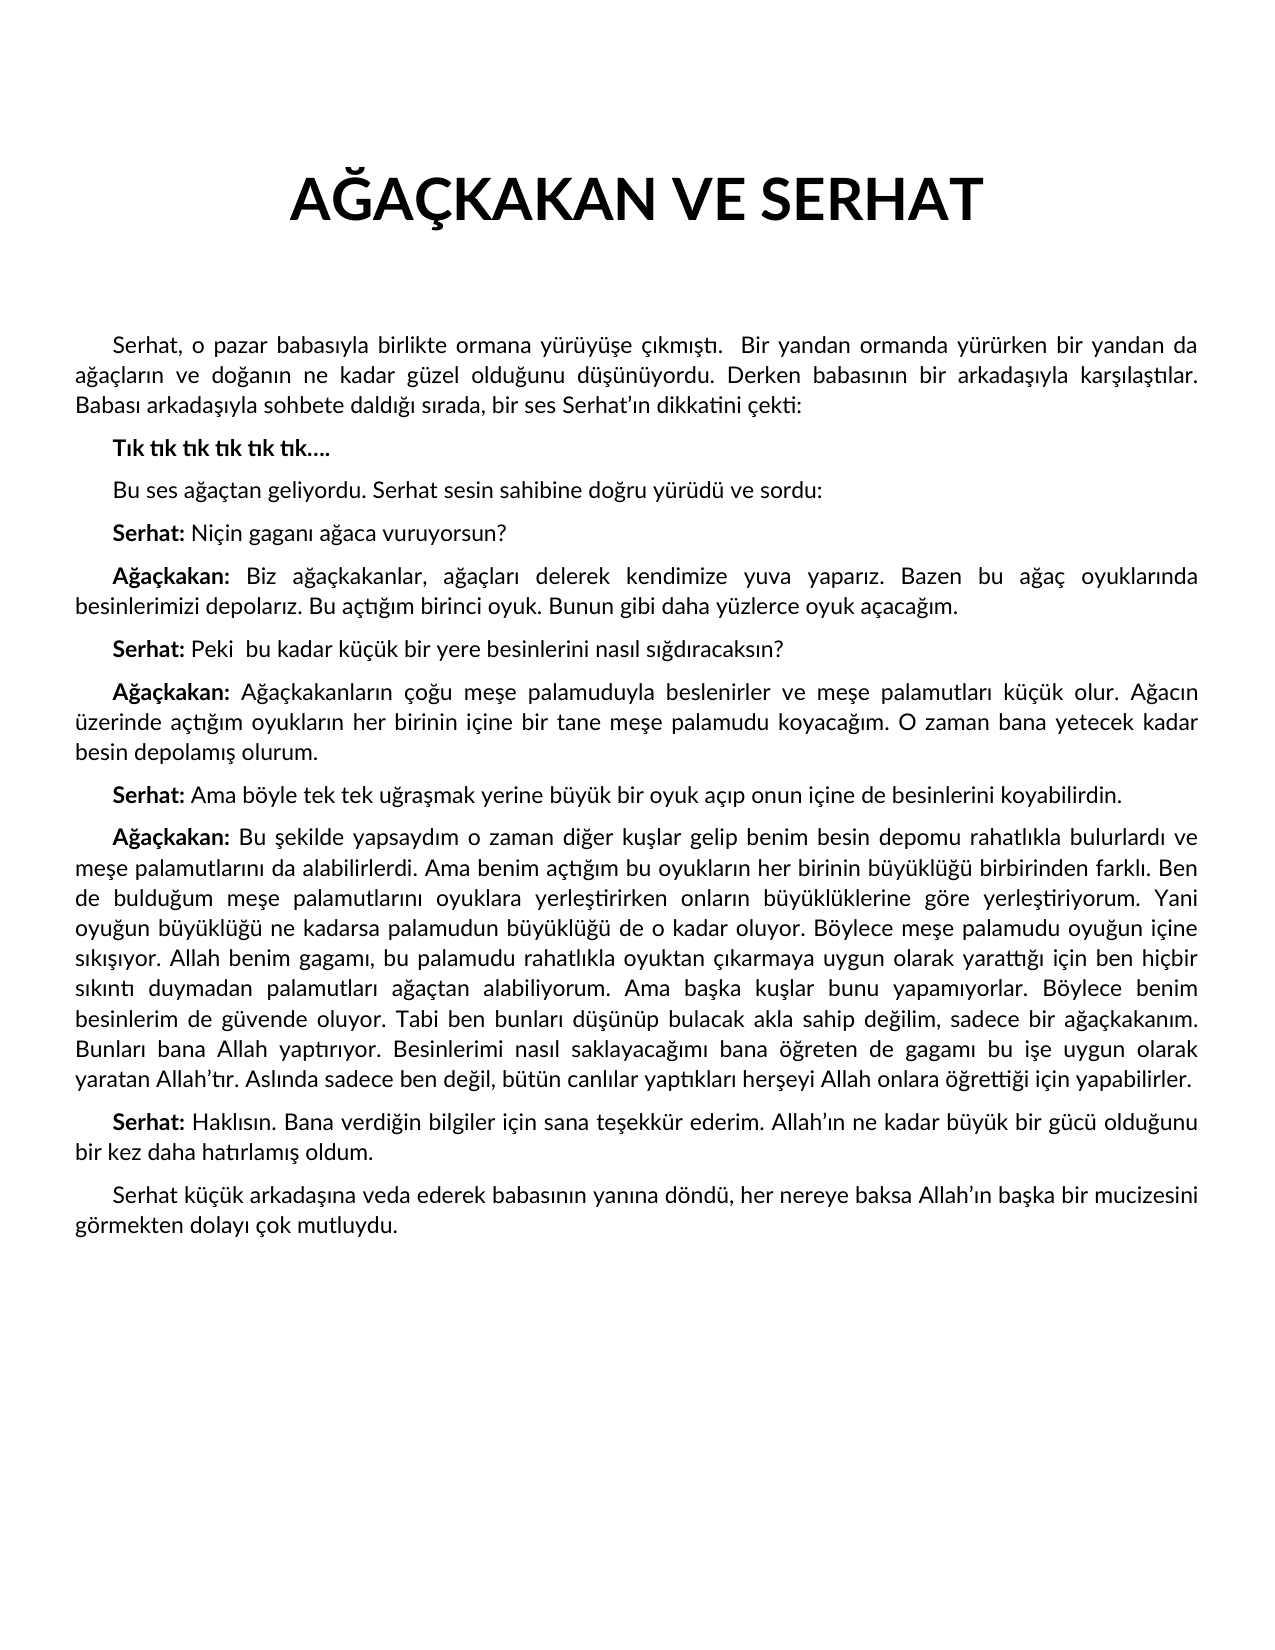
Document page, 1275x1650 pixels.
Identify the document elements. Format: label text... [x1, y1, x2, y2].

text Serhat, o pazar babasıyla birlikte ormana yürüyüşe çıkmıştı. Bir yandan ormanda yürürken bir yandan da ağaçların ve doğanın ne kadar güzel olduğunu düşünüyordu. Derken babasının bir arkadaşıyla karşılaştılar. Babası arkadaşıyla sohbete daldığı sırada, bir ses Serhat’ın dikkatini çekti: [75, 330, 1200, 418]
text Ağaçkakan: Ağaçkakanların çoğu meşe palamuduyla beslenirler ve meşe palamutları küçük olur. Ağacın üzerinde açtığım oyukların her birinin içine bir tane meşe palamudu koyacağım. O zaman bana yetecek kadar besin depolamış olurum. [75, 677, 1200, 765]
text Serhat: Ama böyle tek tek uğraşmak yerine büyük bir oyuk açıp onun içine de besinlerini koyabilirdin. [75, 780, 1200, 808]
text Bu ses ağaçtan geliyordu. Serhat sesin sahibine doğru yürüdü ve sordu: [75, 476, 1200, 504]
text Ağaçkakan: Bu şekilde yapsaydım o zaman diğer kuşlar gelip benim besin depomu rahatlıkla bulurlardı ve meşe palamutlarını da alabilirlerdi. Ama benim açtığım bu oyukların her birinin büyüklüğü birbirinden farklı. Ben de bulduğum meşe palamutlarını oyuklara yerleştirirken onların büyüklüklerine göre yerleştiriyorum. Yani oyuğun büyüklüğü ne kadarsa palamudun büyüklüğü de o kadar oluyor. Böylece meşe palamudu oyuğun içine sıkışıyor. Allah benim gagamı, bu palamudu rahatlıkla oyuktan çıkarmaya uygun olarak yarattığı için ben hiçbir sıkıntı duymadan palamutları ağaçtan alabiliyorum. Ama başka kuşlar bunu yapamıyorlar. Böylece benim besinlerim de güvende oluyor. Tabi ben bunları düşünüp bulacak akla sahip değilim, sadece bir ağaçkakanım. Bunları bana Allah yaptırıyor. Besinlerimi nasıl saklayacağımı bana öğreten de gagamı bu işe uygun olarak yaratan Allah’tır. Aslında sadece ben değil, bütün canlılar yaptıkları herşeyi Allah onlara öğrettiği için yapabilirler. [75, 823, 1200, 1092]
text Serhat küçük arkadaşına veda ederek babasının yanına döndü, her nereye baksa Allah’ın başka bir mucizesini görmekten dolayı çok mutluydu. [75, 1180, 1200, 1238]
text Serhat: Niçin gaganı ağaca vuruyorsun? [75, 519, 1200, 546]
text Serhat: Haklısın. Bana verdiğin bilgiler için sana teşekkür ederim. Allah’ın ne kadar büyük bir gücü olduğunu bir kez daha hatırlamış oldum. [75, 1107, 1200, 1165]
text Ağaçkakan: Biz ağaçkakanlar, ağaçları delerek kendimize yuva yaparız. Bazen bu ağaç oyuklarında besinlerimizi depolarız. Bu açtığım birinci oyuk. Bunun gibi daha yüzlerce oyuk açacağım. [75, 562, 1200, 619]
subtitle AĞAÇKAKAN VE SERHAT [75, 162, 1200, 232]
text Serhat: Peki bu kadar küçük bir yere besinlerini nasıl sığdıracaksın? [75, 634, 1200, 662]
text Tık tık tık tık tık tık…. [75, 433, 1200, 461]
